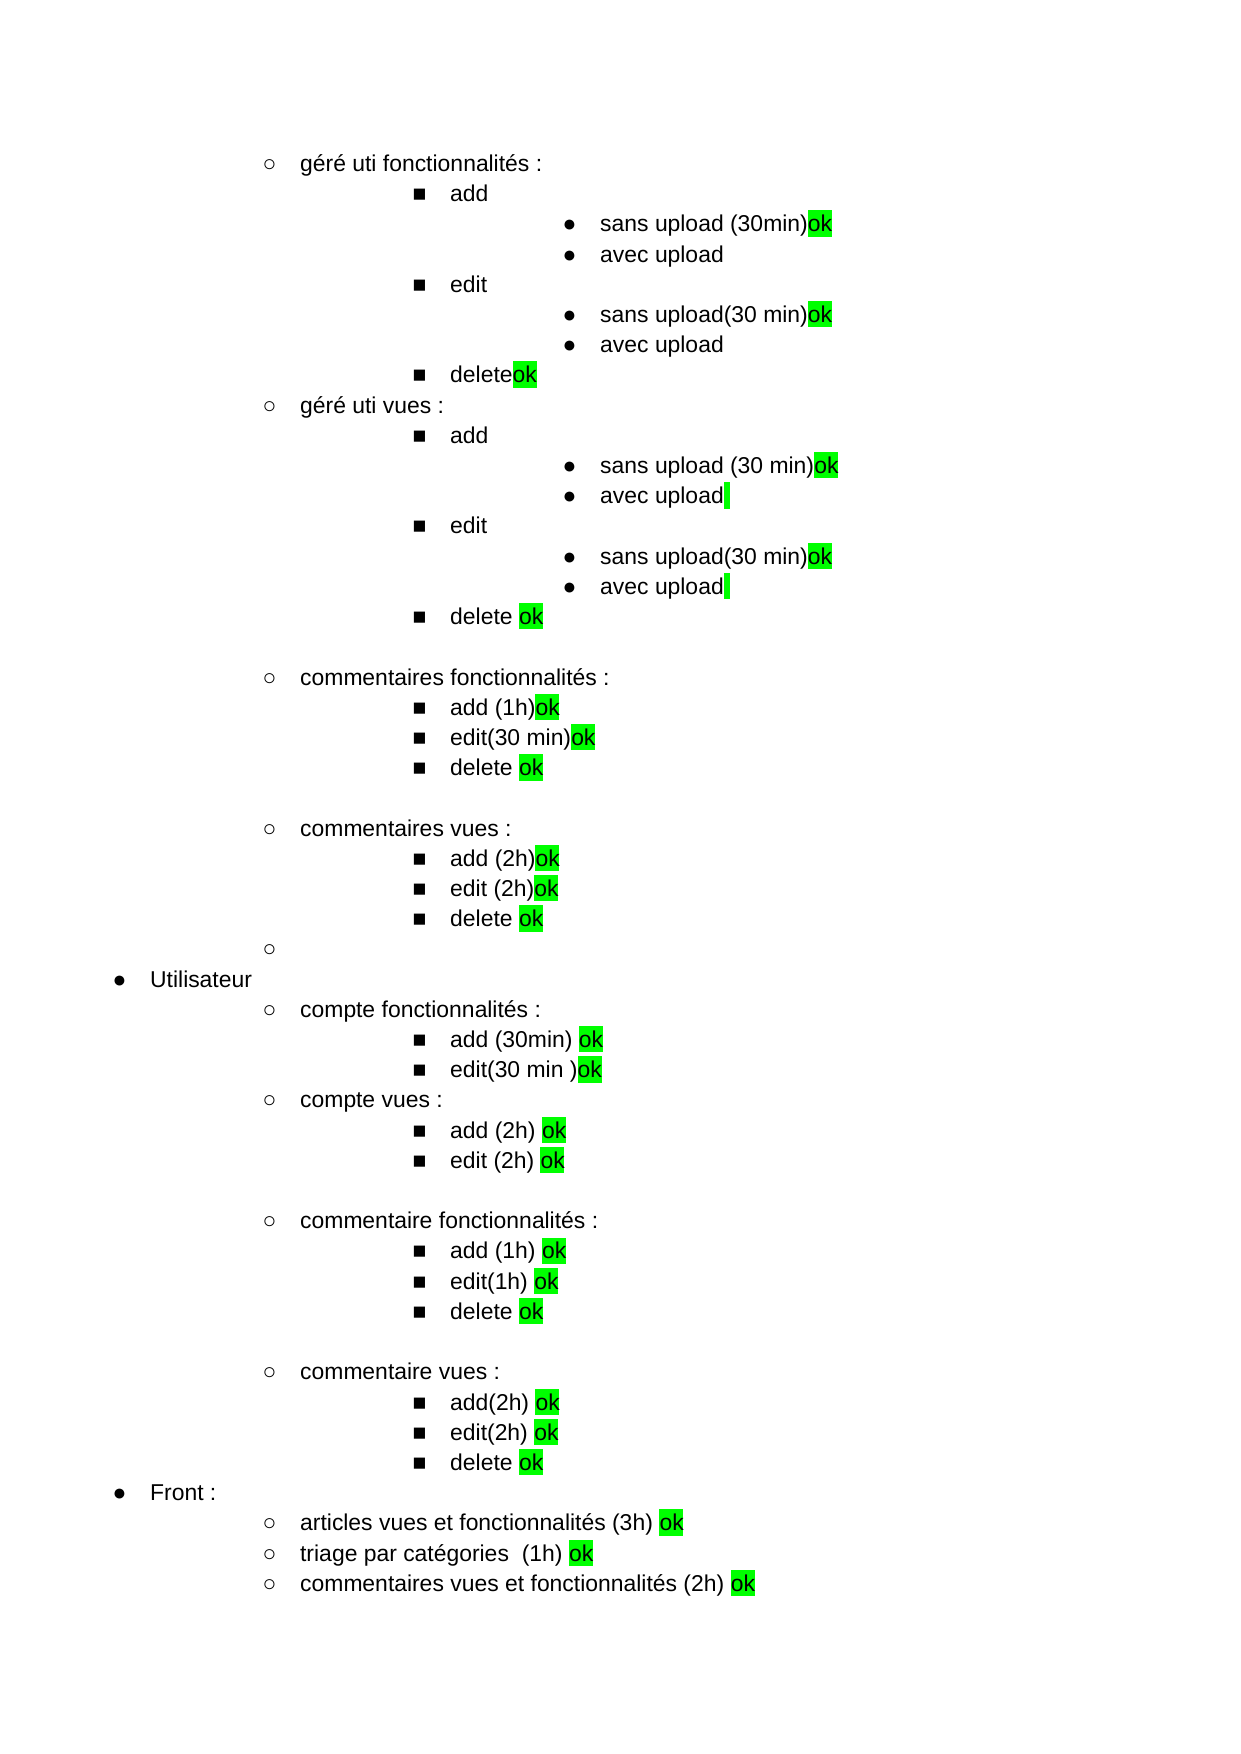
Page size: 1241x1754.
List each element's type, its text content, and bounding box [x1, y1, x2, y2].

list add [150, 180, 1090, 207]
list deleteok [150, 361, 1090, 388]
list add (30min) ok [150, 1026, 1090, 1052]
list Utilisateur [0, 966, 1090, 992]
list commentaire vues : [75, 1358, 1090, 1385]
list delete ok [150, 603, 1090, 629]
list edit (2h) ok [150, 1147, 1090, 1173]
list Front : [0, 1479, 1090, 1506]
list avec upload [225, 331, 1090, 358]
list avec upload [225, 241, 1090, 267]
list avec upload [225, 482, 1090, 509]
list delete ok [150, 1298, 1090, 1324]
list edit [150, 271, 1090, 297]
list triage par catégories (1h) ok [75, 1539, 1090, 1566]
list edit (2h)ok [150, 875, 1090, 901]
list edit(30 min )ok [150, 1056, 1090, 1083]
list compte fonctionnalités : [75, 996, 1090, 1022]
list commentaires fonctionnalités : [75, 663, 1090, 690]
list edit(2h) ok [150, 1419, 1090, 1445]
list delete ok [150, 905, 1090, 932]
list sans upload (30min)ok [225, 210, 1090, 237]
list delete ok [150, 754, 1090, 781]
list commentaires vues : [75, 814, 1090, 841]
list add (1h) ok [150, 1237, 1090, 1264]
list add(2h) ok [150, 1388, 1090, 1415]
list add [150, 422, 1090, 448]
list add (2h) ok [150, 1117, 1090, 1143]
list edit [150, 512, 1090, 539]
list edit(30 min)ok [150, 724, 1090, 750]
list edit(1h) ok [150, 1268, 1090, 1294]
list delete ok [150, 1449, 1090, 1475]
list sans upload (30 min)ok [225, 452, 1090, 478]
list compte vues : [75, 1086, 1090, 1113]
list commentaires vues et fonctionnalités (2h) ok [75, 1570, 1090, 1596]
list avec upload [225, 573, 1090, 599]
list commentaire fonctionnalités : [75, 1207, 1090, 1234]
list géré uti vues : [75, 392, 1090, 418]
list articles vues et fonctionnalités (3h) ok [75, 1509, 1090, 1536]
list add (1h)ok [150, 694, 1090, 720]
list sans upload(30 min)ok [225, 301, 1090, 327]
list géré uti fonctionnalités : [75, 150, 1090, 176]
list add (2h)ok [150, 845, 1090, 871]
list sans upload(30 min)ok [225, 543, 1090, 569]
